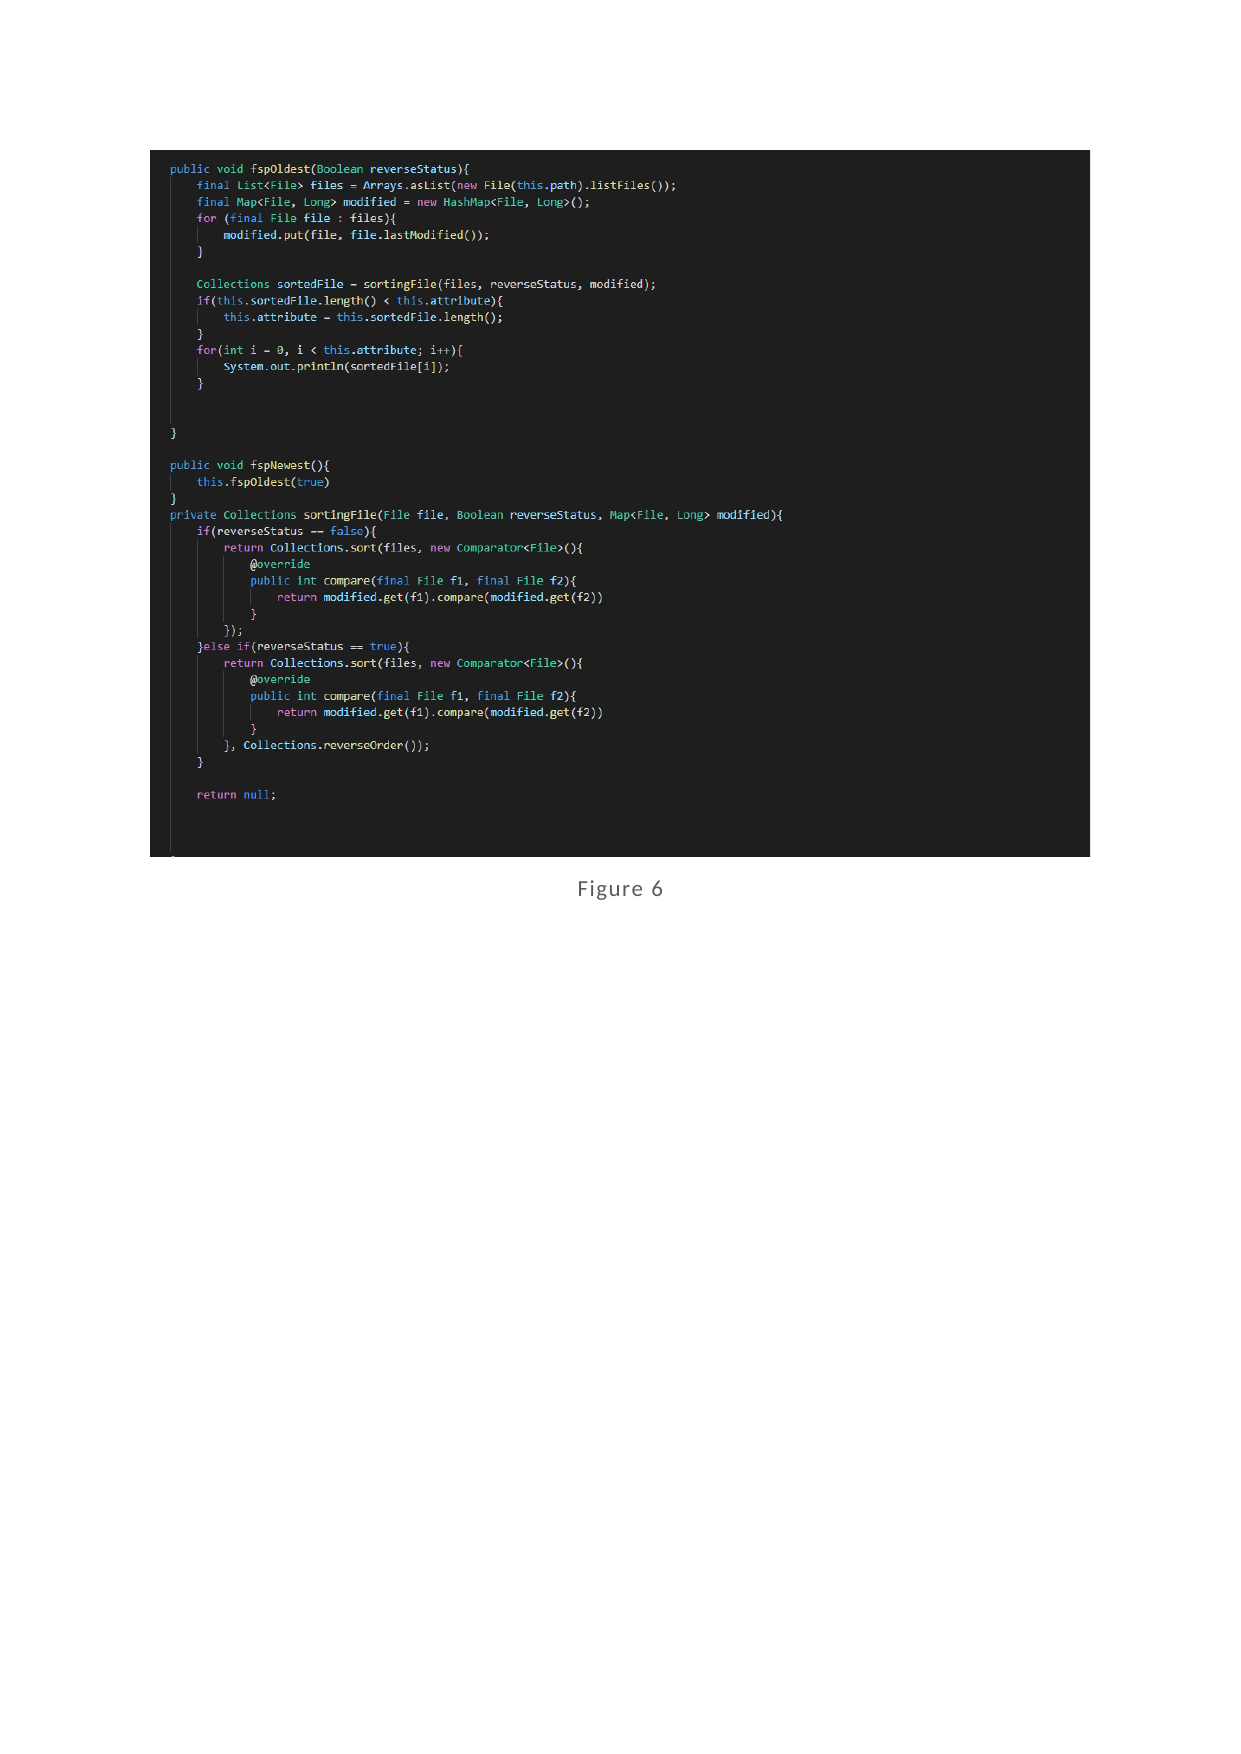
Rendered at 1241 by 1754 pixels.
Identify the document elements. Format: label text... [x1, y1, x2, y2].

subtitle Figure 6 [150, 874, 1090, 902]
